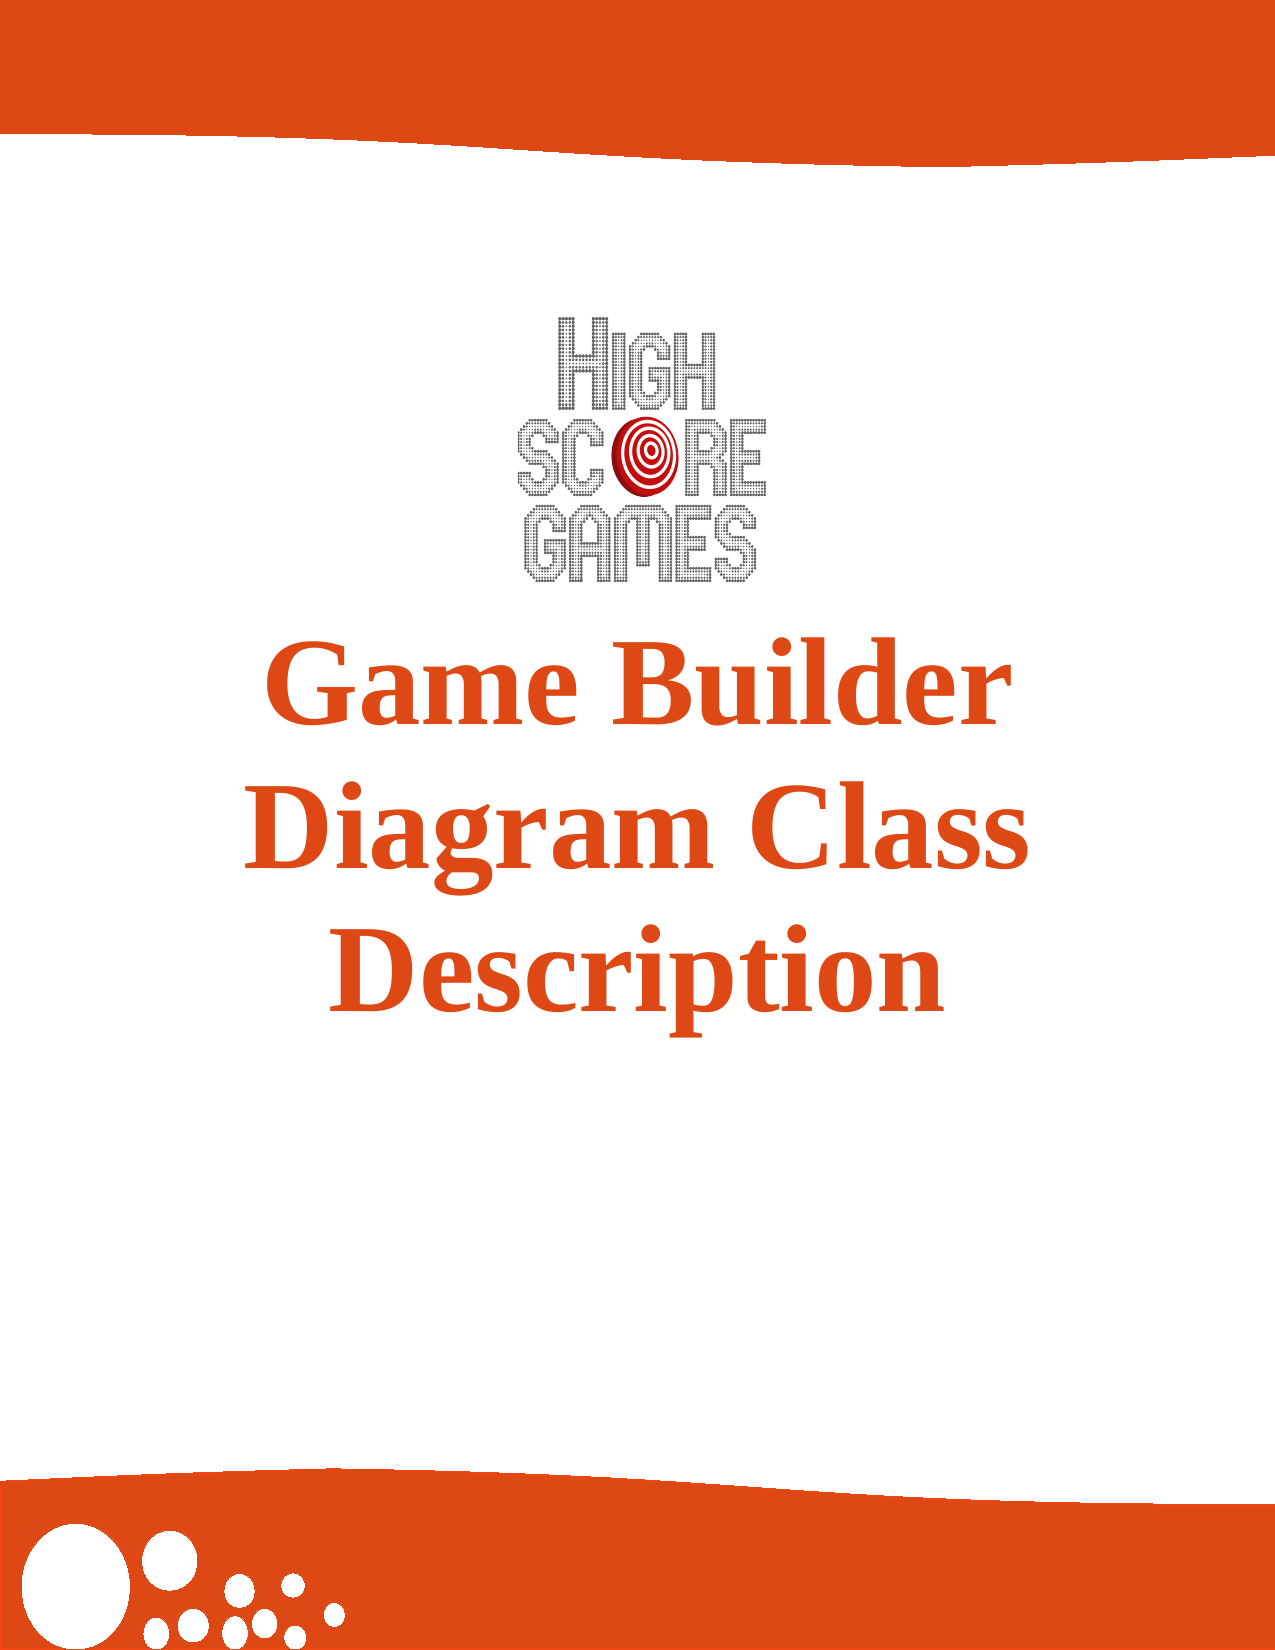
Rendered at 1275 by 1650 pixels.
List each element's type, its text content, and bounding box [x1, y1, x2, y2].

text Game Builder [118, 608, 1157, 751]
text Diagram Class Description [118, 751, 1157, 1039]
picture [517, 244, 769, 604]
